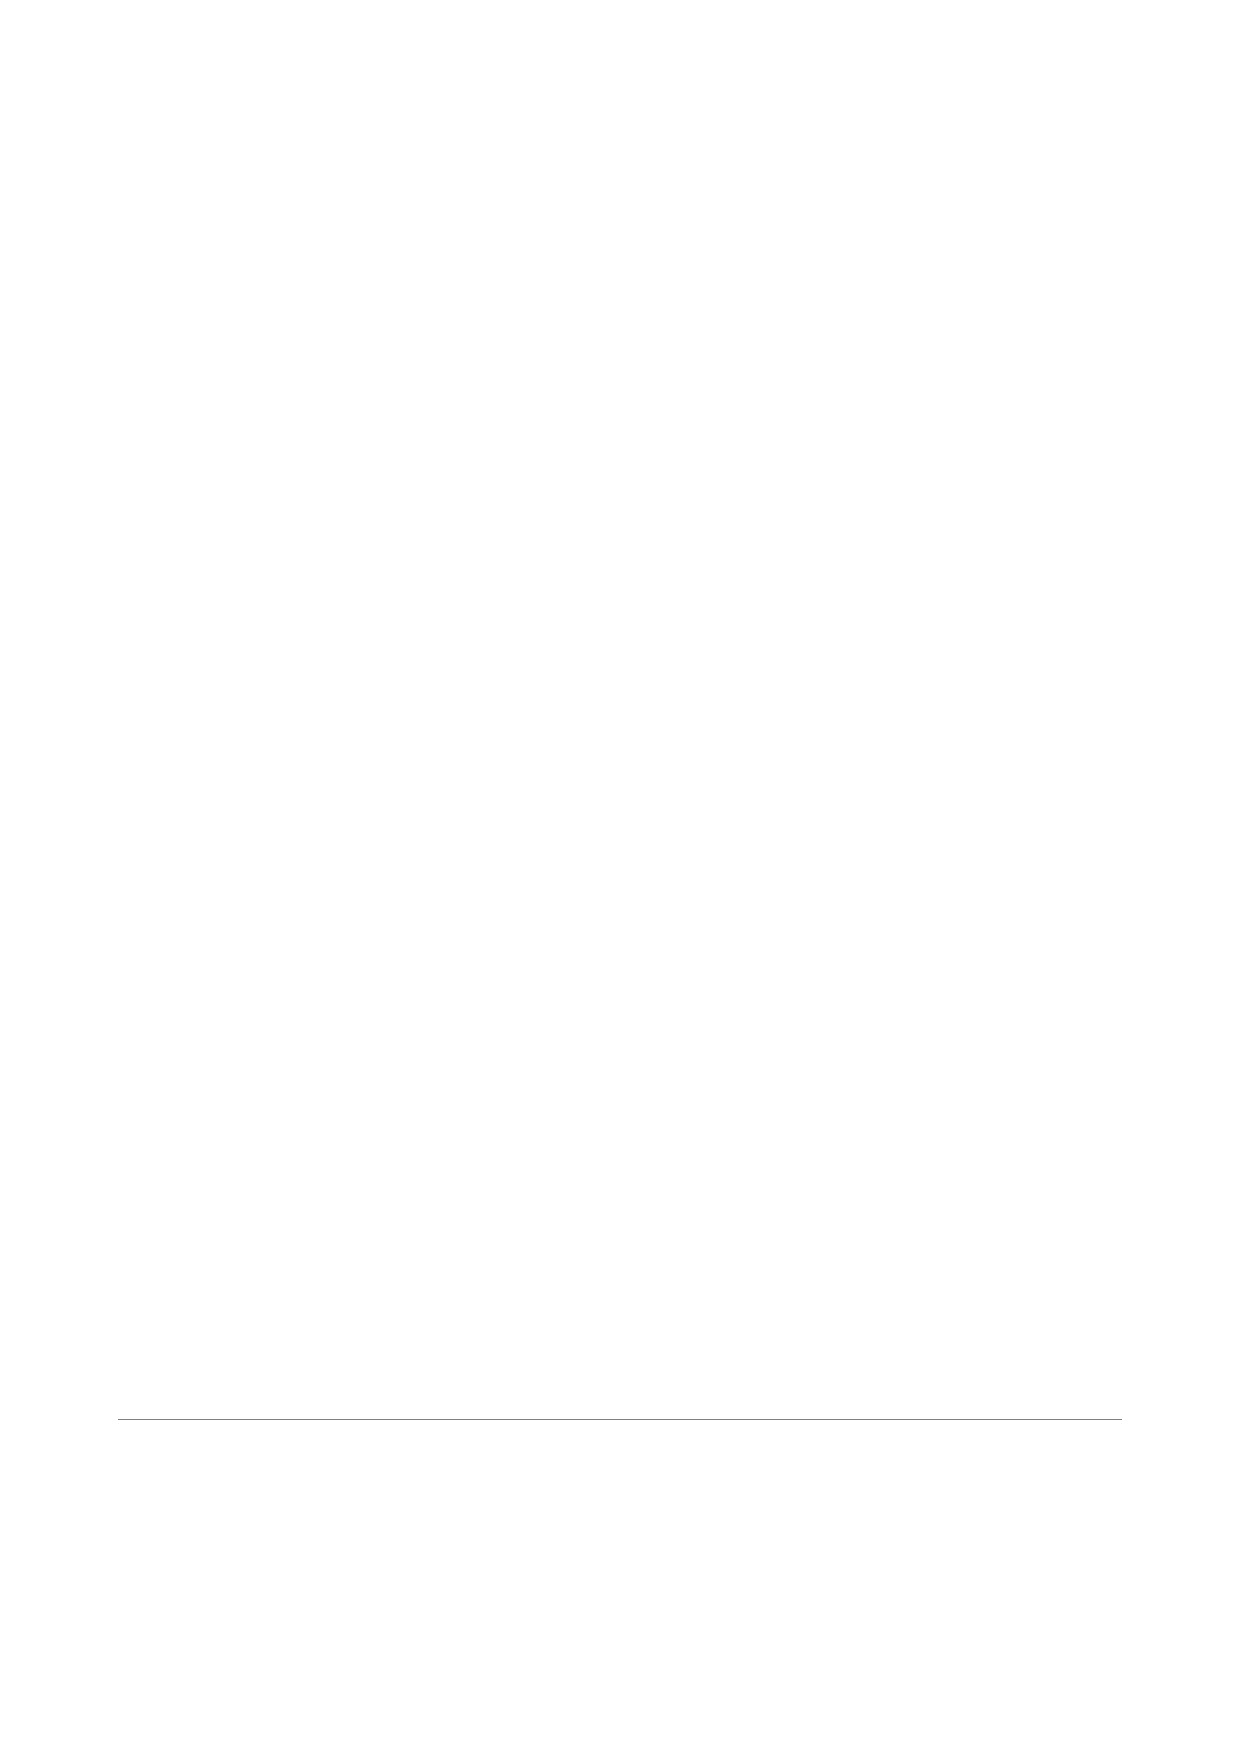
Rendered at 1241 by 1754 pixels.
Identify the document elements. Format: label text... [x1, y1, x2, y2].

text Заметим ещё одну деталь. Откуда взялся метод rabbit.hasOwnProperty? Мы его явно не определяли. Если посмотреть на цепочку прототипов, то видно, что он берётся из Object.prototype.hasOwnProperty. То есть он унаследован. [118, 657, 1122, 770]
text Если мы используем, например, Object.keys, Object.values или Object.entries: [118, 1099, 1122, 1130]
text 📌 Видишь разницу? [118, 1226, 1122, 1255]
text __proto__: animal [118, 118, 1122, 152]
subtitle 🔹 Почему так сделано [118, 1469, 1122, 1513]
text for(let prop in rabbit) { [118, 217, 1122, 252]
text console.log(Object.keys(rabbit)); // ['jumps'] [118, 1149, 1122, 1173]
list Здесь нет eats [162, 1274, 1122, 1304]
text alert(`Our: ${prop}`); // Our: jumps [118, 351, 1122, 385]
text if (isOwn) { [118, 317, 1122, 351]
text Ответ простой: оно не перечислимо. То есть у него внутренний флаг enumerable стоит false, как и у других свойств Object.prototype. Поэтому оно и не появляется в цикле. [118, 887, 1122, 999]
text console.log(Object.values(rabbit)); // [true] [118, 1173, 1122, 1197]
text } [118, 487, 1122, 521]
text alert(`Inherited: ${prop}`); // Inherited: eats [118, 419, 1122, 453]
text }; [118, 152, 1122, 186]
list Потому что эти методы игнорируют унаследованные свойства (они берут только собственные свойства объекта). [162, 1324, 1122, 1386]
text let isOwn = rabbit.hasOwnProperty(prop); [118, 252, 1122, 286]
text …Но почему hasOwnProperty не появляется в цикле for..in в отличие от eats и jumps? Он ведь перечисляет все унаследованные свойства. [118, 789, 1122, 863]
text } [118, 453, 1122, 487]
subtitle 🔹 А теперь — “почти все остальные методы” [118, 1044, 1122, 1087]
text } else { [118, 385, 1122, 419]
text Потому что в реальном коде почти всегда нужно работать только с теми свойствами, которые реально принадлежат объекту, а не с теми, что он унаследовал "по цепочке". [118, 1525, 1122, 1620]
text В этом примере цепочка наследования выглядит так: rabbit наследует от animal, который наследует от Object.prototype (так как animal – литеральный объект {...}, то это по умолчанию), а затем null на самом верху: [118, 521, 1122, 634]
